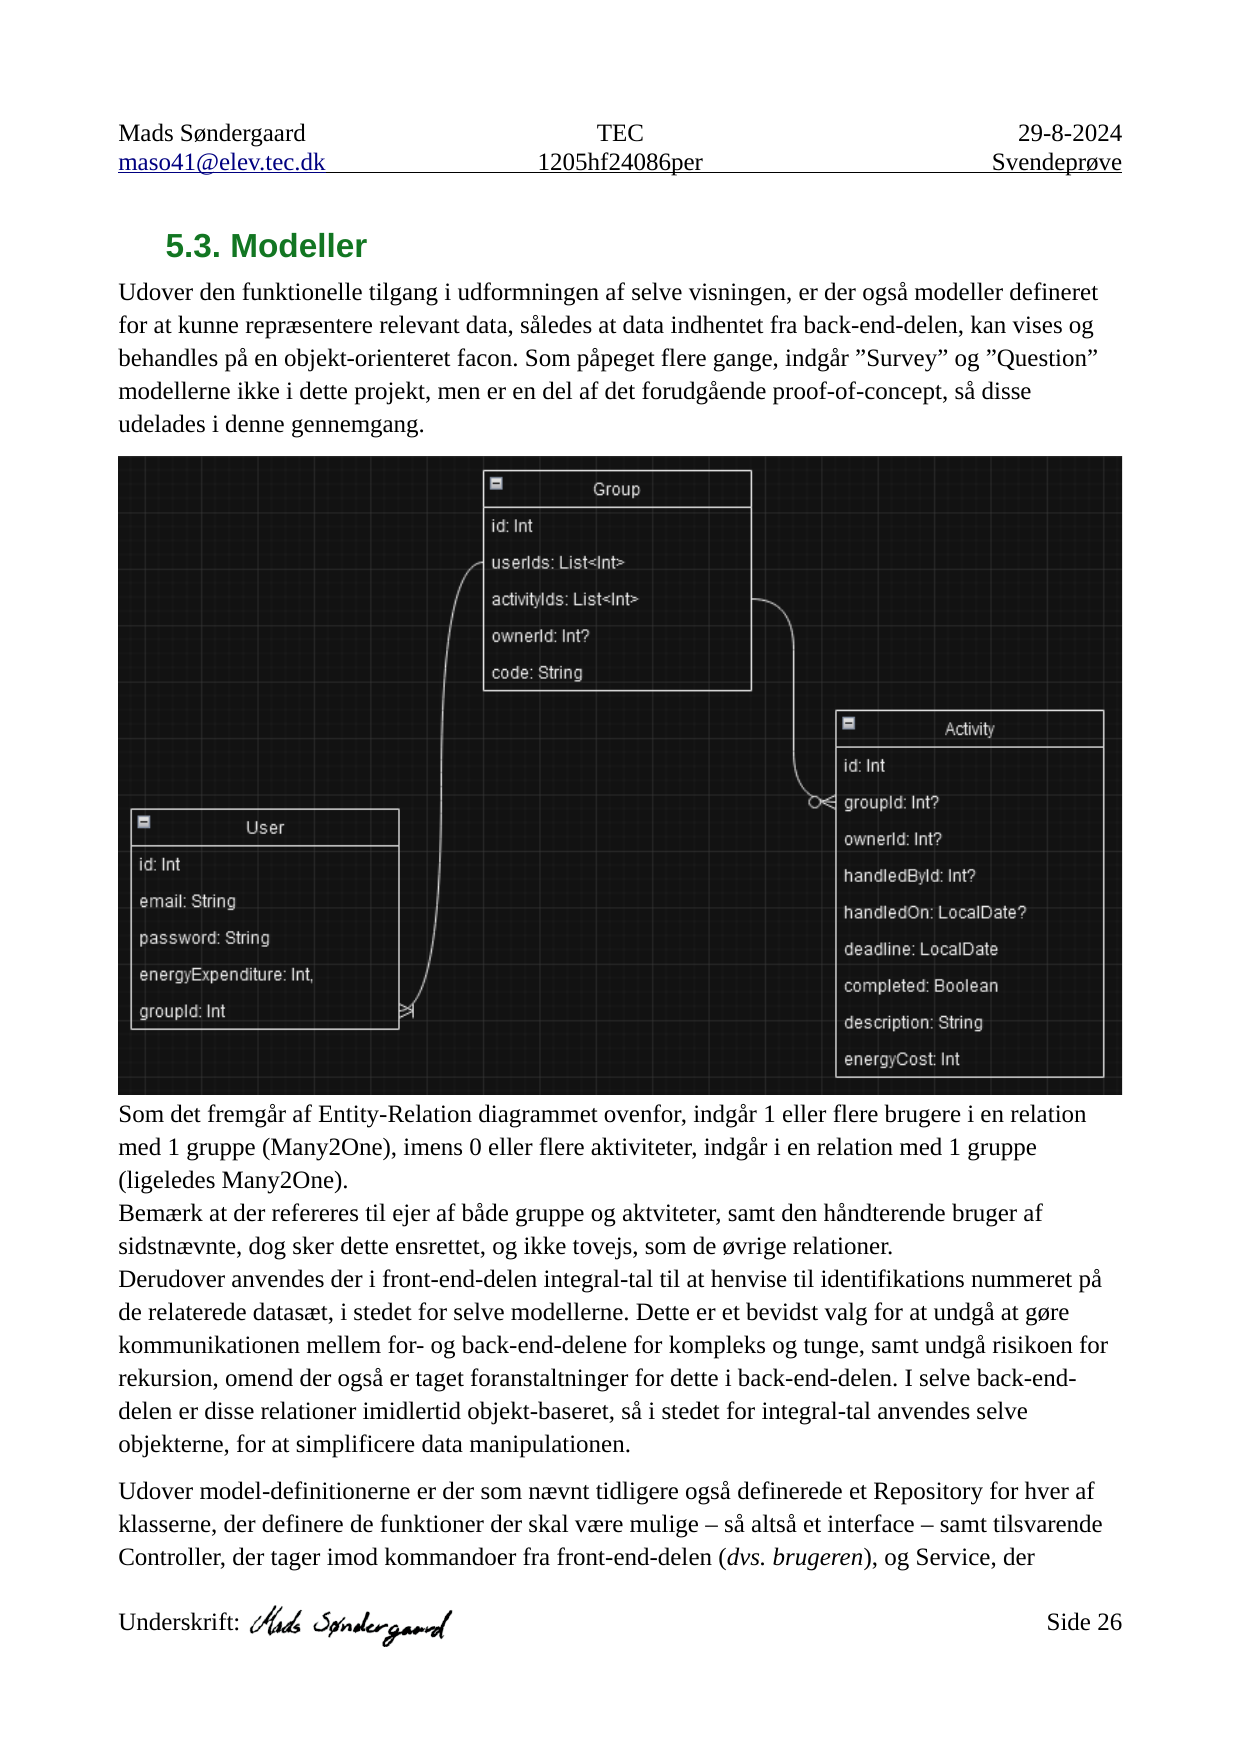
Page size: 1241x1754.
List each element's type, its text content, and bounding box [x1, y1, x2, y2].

subtitle 5.3. Modeller [118, 226, 1122, 264]
text Udover den funktionelle tilgang i udformningen af selve visningen, er der også modeller defineret for at kunne repræsentere relevant data, således at data indhentet fra back-end-delen, kan vises og behandles på en objekt-orienteret facon. Som påpeget flere gange, indgår ”Survey” og ”Question” modellerne ikke i dette projekt, men er en del af det forudgående proof-of-concept, så disse udelades i denne gennemgang. [118, 277, 1122, 438]
picture [118, 456, 1123, 1095]
picture [244, 1600, 458, 1647]
text Som det fremgår af Entity-Relation diagrammet ovenfor, indgår 1 eller flere brugere i en relation med 1 gruppe (Many2One), imens 0 eller flere aktiviteter, indgår i en relation med 1 gruppe (ligeledes Many2One). Bemærk at der refereres til ejer af både gruppe og aktviteter, samt den håndterende bruger af sidstnævnte, dog sker dette ensrettet, og ikke tovejs, som de øvrige relationer. Derudover anvendes der i front-end-delen integral-tal til at henvise til identifikations nummeret på de relaterede datasæt, i stedet for selve modellerne. Dette er et bevidst valg for at undgå at gøre kommunikationen mellem for- og back-end-delene for kompleks og tunge, samt undgå risikoen for rekursion, omend der også er taget foranstaltninger for dette i back-end-delen. I selve back-end-delen er disse relationer imidlertid objekt-baseret, så i stedet for integral-tal anvendes selve objekterne, for at simplificere data manipulationen. [118, 1095, 1122, 1458]
text Udover model-definitionerne er der som nævnt tidligere også definerede et Repository for hver af klasserne, der definere de funktioner der skal være mulige – så altså et interface – samt tilsvarende Controller, der tager imod kommandoer fra front-end-delen (dvs. brugeren), og Service, der [118, 1476, 1122, 1571]
